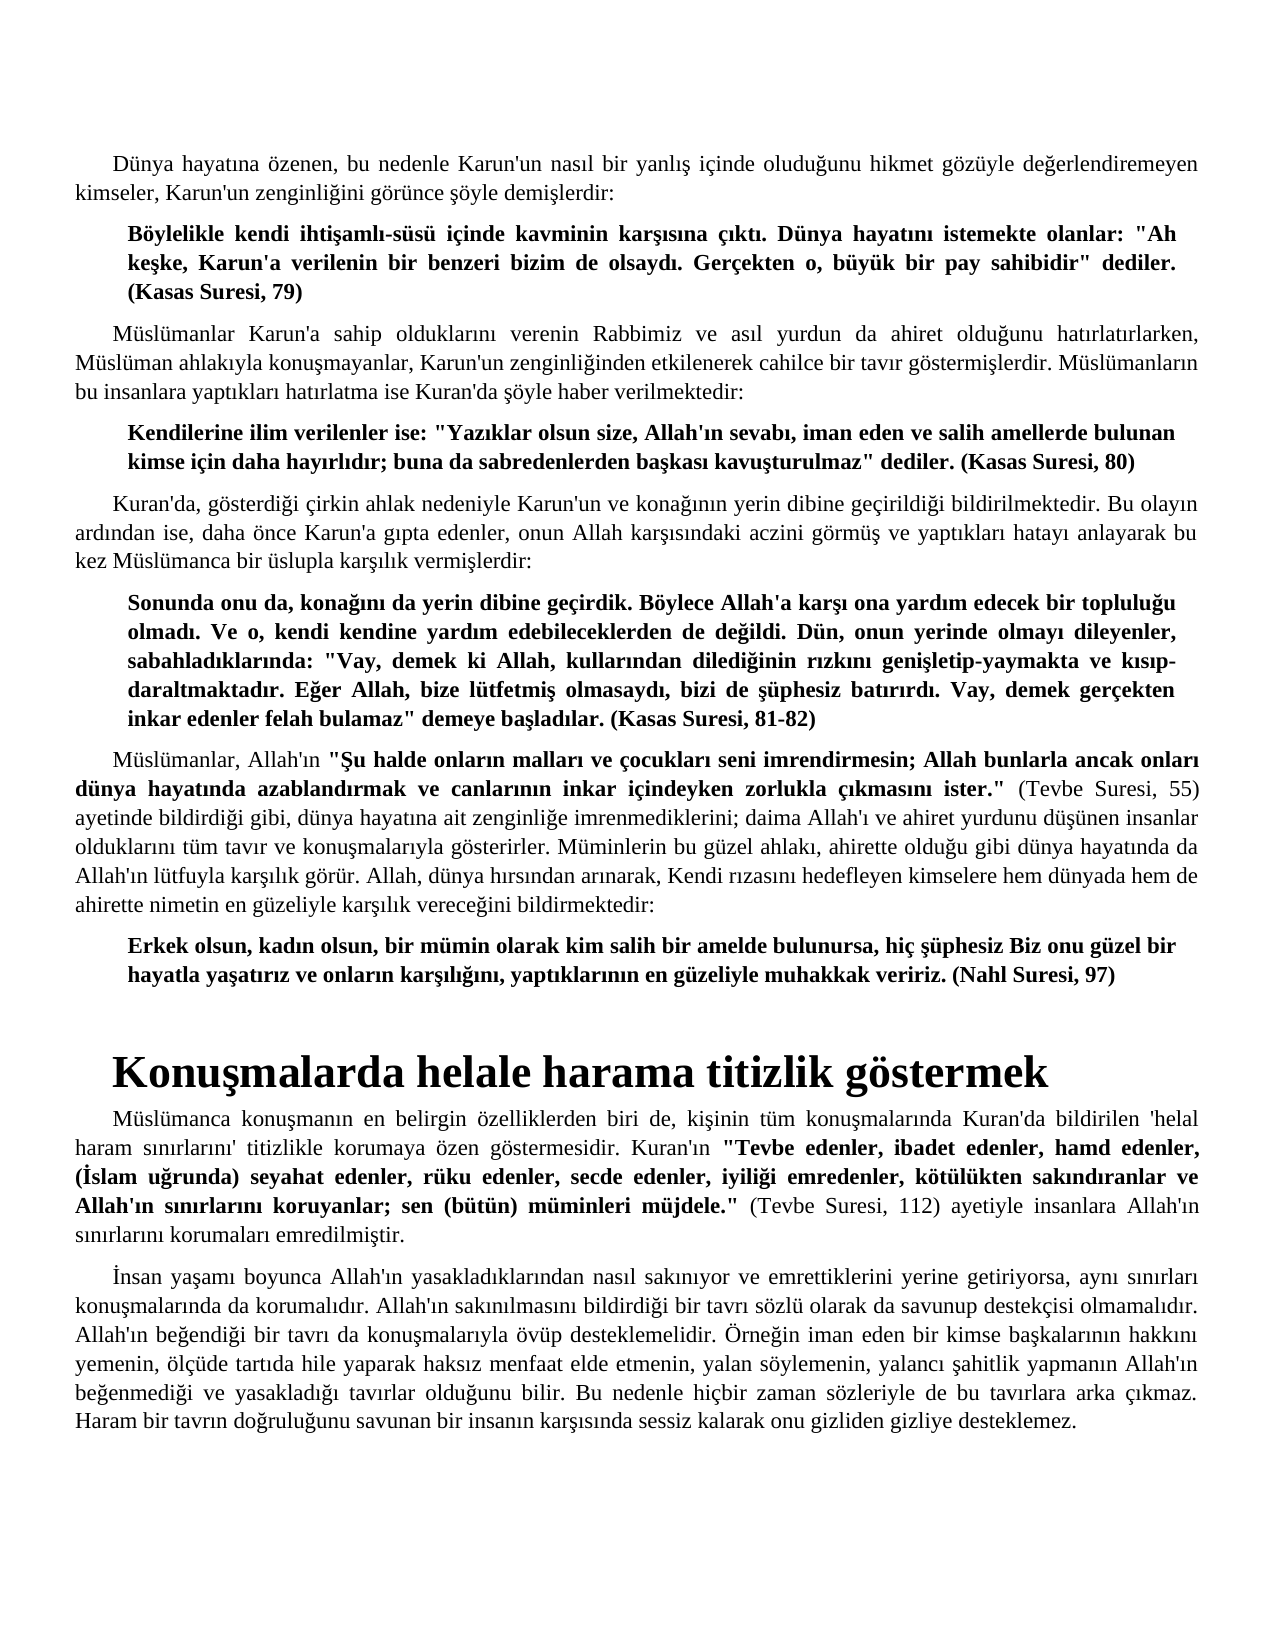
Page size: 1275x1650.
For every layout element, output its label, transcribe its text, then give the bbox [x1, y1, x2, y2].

text Müslümanlar, Allah'ın "Şu halde onların malları ve çocukları seni imrendirmesin; Allah bunlarla ancak onları dünya hayatında azablandırmak ve canlarının inkar içindeyken zorlukla çıkmasını ister." (Tevbe Suresi, 55) ayetinde bildirdiği gibi, dünya hayatına ait zenginliğe imrenmediklerini; daima Allah'ı ve ahiret yurdunu düşünen insanlar olduklarını tüm tavır ve konuşmalarıyla gösterirler. Müminlerin bu güzel ahlakı, ahirette olduğu gibi dünya hayatında da Allah'ın lütfuyla karşılık görür. Allah, dünya hırsından arınarak, Kendi rızasını hedefleyen kimselere hem dünyada hem de ahirette nimetin en güzeliyle karşılık vereceğini bildirmektedir: [75, 746, 1200, 917]
text Müslümanca konuşmanın en belirgin özelliklerden biri de, kişinin tüm konuşmalarında Kuran'da bildirilen 'helal haram sınırlarını' titizlikle korumaya özen göstermesidir. Kuran'ın "Tevbe edenler, ibadet edenler, hamd edenler, (İslam uğrunda) seyahat edenler, rüku edenler, secde edenler, iyiliği emredenler, kötülükten sakındıranlar ve Allah'ın sınırlarını koruyanlar; sen (bütün) müminleri müjdele." (Tevbe Suresi, 112) ayetiyle insanlara Allah'ın sınırlarını korumaları emredilmiştir. [75, 1105, 1200, 1248]
text Sonunda onu da, konağını da yerin dibine geçirdik. Böylece Allah'a karşı ona yardım edecek bir topluluğu olmadı. Ve o, kendi kendine yardım edebileceklerden de değildi. Dün, onun yerinde olmayı dileyenler, sabahladıklarında: "Vay, demek ki Allah, kullarından dilediğinin rızkını genişletip-yaymakta ve kısıp-daraltmaktadır. Eğer Allah, bize lütfetmiş olmasaydı, bizi de şüphesiz batırırdı. Vay, demek gerçekten inkar edenler felah bulamaz" demeye başladılar. (Kasas Suresi, 81-82) [127, 589, 1177, 731]
subtitle Konuşmalarda helale harama titizlik göstermek [112, 1044, 1200, 1097]
text Müslümanlar Karun'a sahip olduklarını verenin Rabbimiz ve asıl yurdun da ahiret olduğunu hatırlatırlarken, Müslüman ahlakıyla konuşmayanlar, Karun'un zenginliğinden etkilenerek cahilce bir tavır göstermişlerdir. Müslümanların bu insanlara yaptıkları hatırlatma ise Kuran'da şöyle haber verilmektedir: [75, 320, 1200, 404]
text Kuran'da, gösterdiği çirkin ahlak nedeniyle Karun'un ve konağının yerin dibine geçirildiği bildirilmektedir. Bu olayın ardından ise, daha önce Karun'a gıpta edenler, onun Allah karşısındaki aczini görmüş ve yaptıkları hatayı anlayarak bu kez Müslümanca bir üslupla karşılık vermişlerdir: [75, 489, 1200, 574]
text Dünya hayatına özenen, bu nedenle Karun'un nasıl bir yanlış içinde oluduğunu hikmet gözüyle değerlendiremeyen kimseler, Karun'un zenginliğini görünce şöyle demişlerdir: [75, 150, 1200, 205]
text Kendilerine ilim verilenler ise: "Yazıklar olsun size, Allah'ın sevabı, iman eden ve salih amellerde bulunan kimse için daha hayırlıdır; buna da sabredenlerden başkası kavuşturulmaz" dediler. (Kasas Suresi, 80) [127, 419, 1177, 474]
text Böylelikle kendi ihtişamlı-süsü içinde kavminin karşısına çıktı. Dünya hayatını istemekte olanlar: "Ah keşke, Karun'a verilenin bir benzeri bizim de olsaydı. Gerçekten o, büyük bir pay sahibidir" dediler. (Kasas Suresi, 79) [127, 220, 1177, 305]
text İnsan yaşamı boyunca Allah'ın yasakladıklarından nasıl sakınıyor ve emrettiklerini yerine getiriyorsa, aynı sınırları konuşmalarında da korumalıdır. Allah'ın sakınılmasını bildirdiği bir tavrı sözlü olarak da savunup destekçisi olmamalıdır. Allah'ın beğendiği bir tavrı da konuşmalarıyla övüp desteklemelidir. Örneğin iman eden bir kimse başkalarının hakkını yemenin, ölçüde tartıda hile yaparak haksız menfaat elde etmenin, yalan söylemenin, yalancı şahitlik yapmanın Allah'ın beğenmediği ve yasakladığı tavırlar olduğunu bilir. Bu nedenle hiçbir zaman sözleriyle de bu tavırlara arka çıkmaz. Haram bir tavrın doğruluğunu savunan bir insanın karşısında sessiz kalarak onu gizliden gizliye desteklemez. [75, 1263, 1200, 1434]
text Erkek olsun, kadın olsun, bir mümin olarak kim salih bir amelde bulunursa, hiç şüphesiz Biz onu güzel bir hayatla yaşatırız ve onların karşılığını, yaptıklarının en güzeliyle muhakkak veririz. (Nahl Suresi, 97) [127, 932, 1177, 988]
